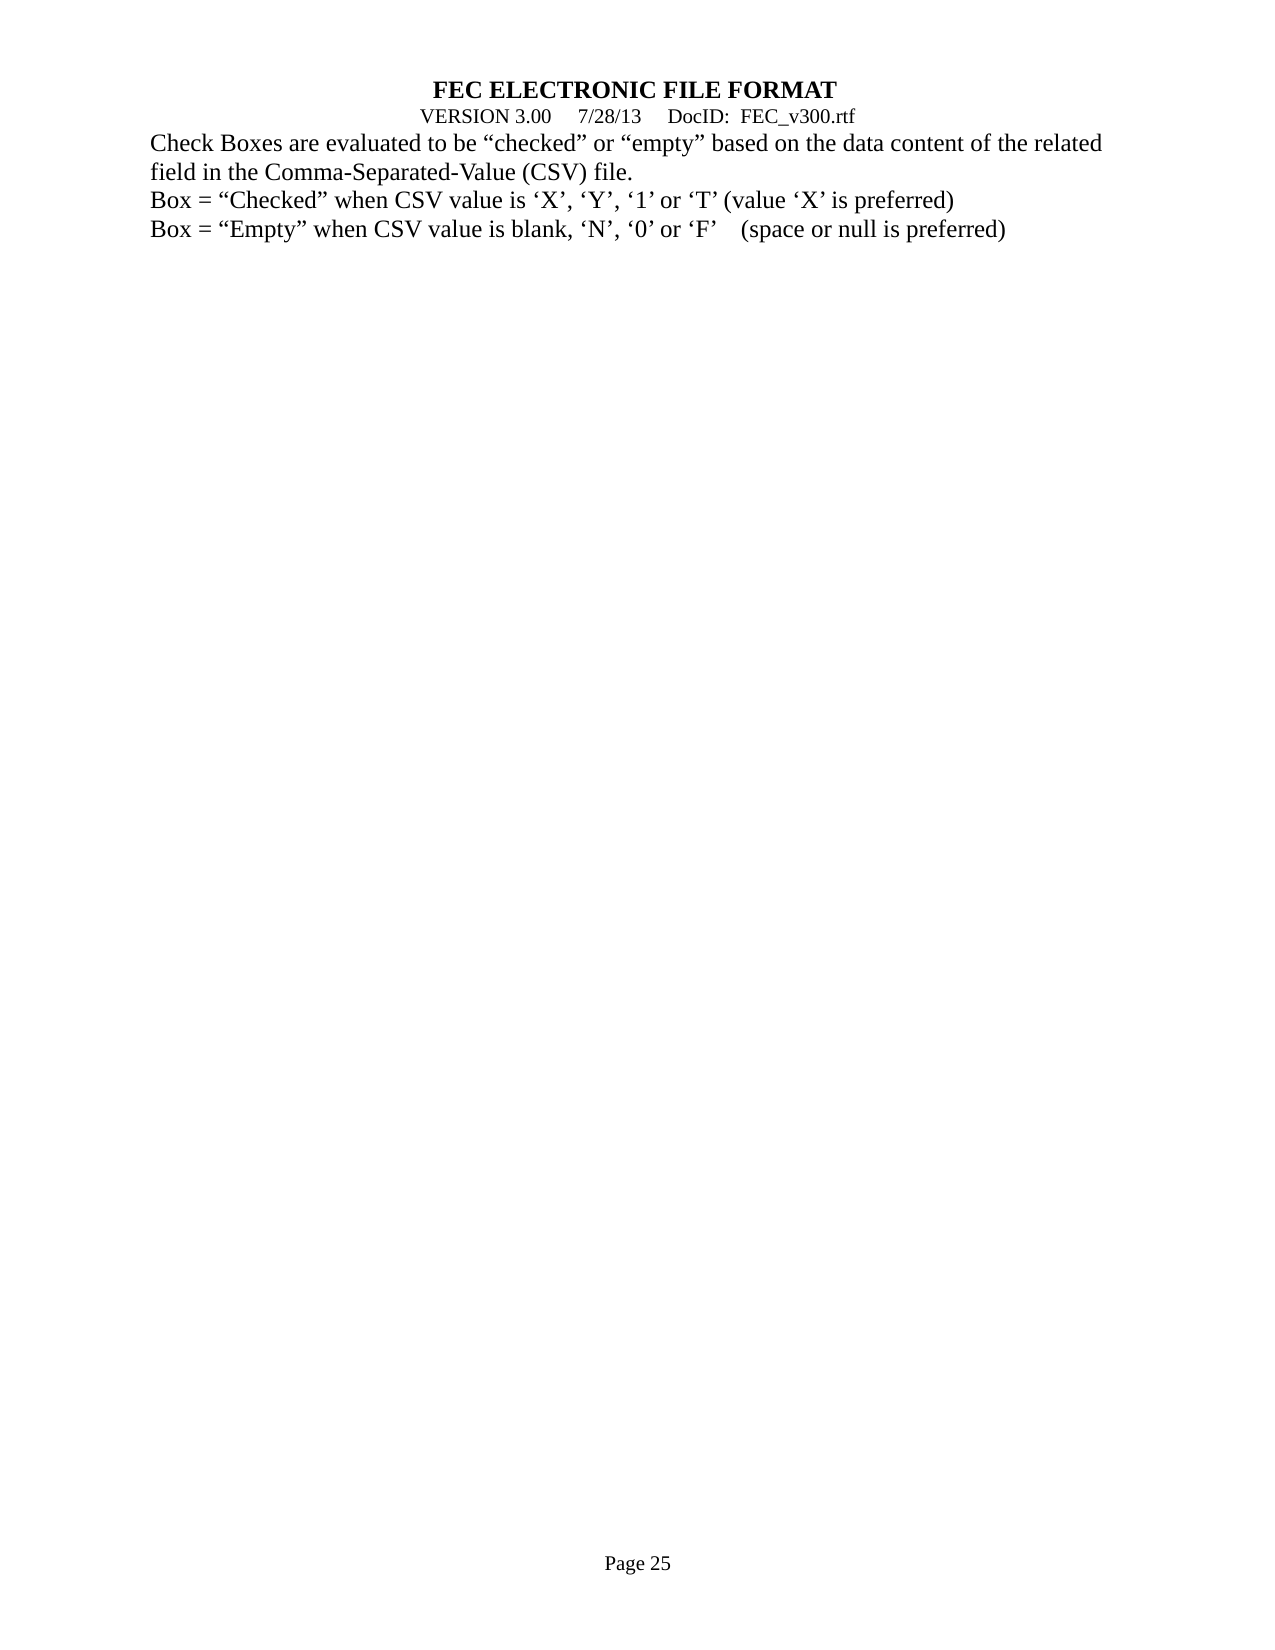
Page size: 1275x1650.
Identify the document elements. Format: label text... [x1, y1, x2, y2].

text Box = “Empty” when CSV value is blank, ‘N’, ‘0’ or ‘F’ (space or null is preferred) [150, 214, 1125, 243]
text Check Boxes are evaluated to be “checked” or “empty” based on the data content of the related field in the Comma-Separated-Value (CSV) file. [150, 128, 1125, 185]
text Box = “Checked” when CSV value is ‘X’, ‘Y’, ‘1’ or ‘T’ (value ‘X’ is preferred) [150, 185, 1125, 214]
